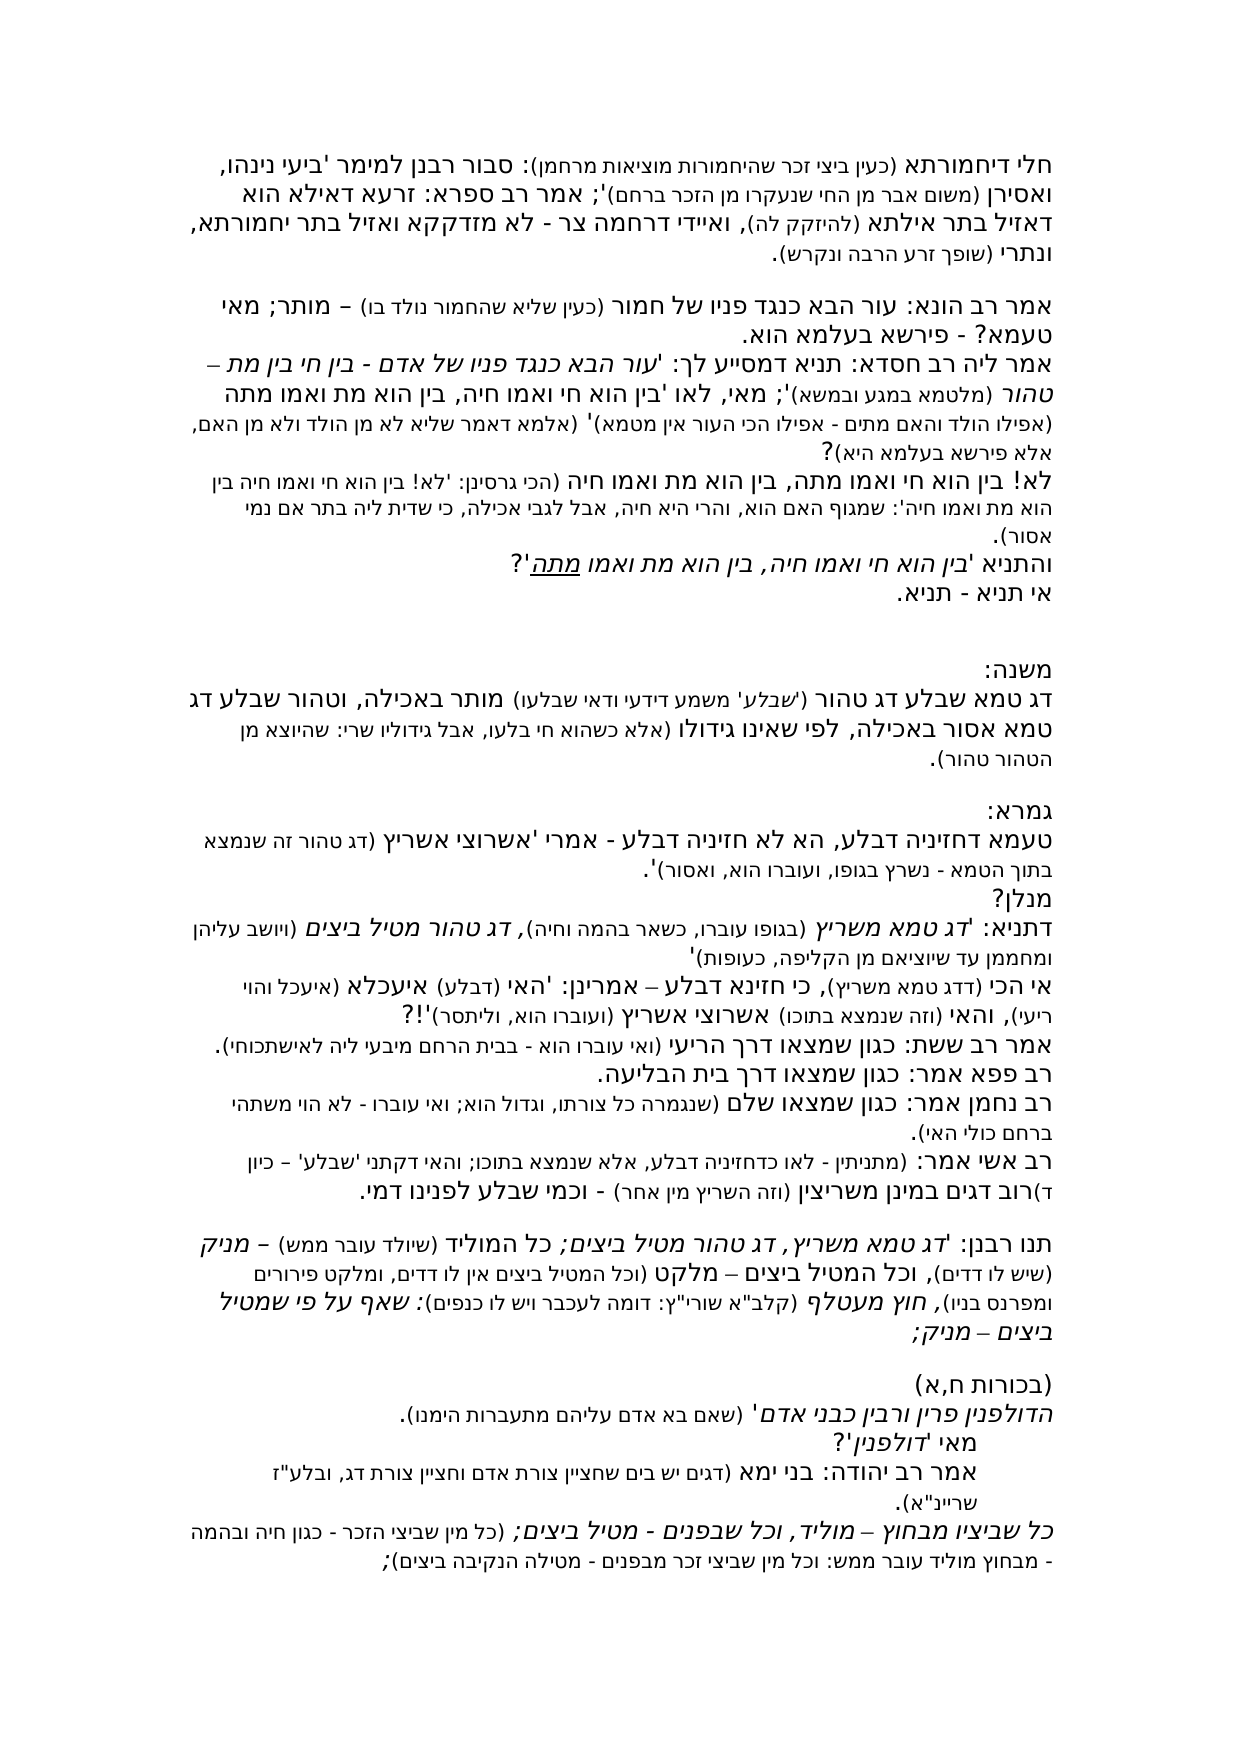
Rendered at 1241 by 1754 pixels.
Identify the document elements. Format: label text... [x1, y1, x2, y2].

text אמר רב ששת: כגון שמצאו דרך הריעי (ואי עוברו הוא - בבית הרחם מיבעי ליה לאישתכוחי). [187, 1030, 1053, 1059]
text רב פפא אמר: כגון שמצאו דרך בית הבליעה. [187, 1059, 1053, 1088]
text אמר רב יהודה: בני ימא (דגים יש בים שחציין צורת אדם וחציין צורת דג, ובלע"ז שריינ"א). [187, 1458, 978, 1516]
text והתניא 'בין הוא חי ואמו חיה, בין הוא מת ואמו מתה'? [187, 549, 1053, 578]
text רב אשי אמר: (מתניתין - לאו כדחזיניה דבלע, אלא שנמצא בתוכו; והאי דקתני 'שבלע' – כיון ד)רוב דגים במינן משריצין (וזה השריץ מין אחר) - וכמי שבלע לפנינו דמי. [187, 1147, 1053, 1205]
text משנה: [187, 656, 1053, 685]
text אמר רב הונא: עור הבא כנגד פניו של חמור (כעין שליא שהחמור נולד בו) – מותר; מאי טעמא? - פירשא בעלמא הוא. [187, 291, 1053, 349]
text הדולפנין פרין ורבין כבני אדם' (שאם בא אדם עליהם מתעברות הימנו). [187, 1399, 1053, 1428]
text דג טמא שבלע דג טהור ('שבלע' משמע דידעי ודאי שבלעו) מותר באכילה, וטהור שבלע דג טמא אסור באכילה, לפי שאינו גידולו (אלא כשהוא חי בלעו, אבל גידוליו שרי: שהיוצא מן הטהור טהור). [187, 685, 1053, 772]
text כל שביציו מבחוץ – מוליד, וכל שבפנים - מטיל ביצים; (כל מין שביצי הזכר - כגון חיה ובהמה - מבחוץ מוליד עובר ממש: וכל מין שביצי זכר מבפנים - מטילה הנקיבה ביצים); [187, 1516, 1053, 1574]
text מנלן? [187, 884, 1053, 913]
text גמרא: [187, 796, 1053, 826]
text לא! בין הוא חי ואמו מתה, בין הוא מת ואמו חיה (הכי גרסינן: 'לא! בין הוא חי ואמו חיה בין הוא מת ואמו חיה': שמגוף האם הוא, והרי היא חיה, אבל לגבי אכילה, כי שדית ליה בתר אם נמי אסור). [187, 466, 1053, 549]
text אמר ליה רב חסדא: תניא דמסייע לך: 'עור הבא כנגד פניו של אדם - בין חי בין מת – טהור (מלטמא במגע ובמשא)'; מאי, לאו 'בין הוא חי ואמו חיה, בין הוא מת ואמו מתה (אפילו הולד והאם מתים - אפילו הכי העור אין מטמא)' (אלמא דאמר שליא לא מן הולד ולא מן האם, אלא פירשא בעלמא היא)? [187, 349, 1053, 466]
text דתניא: 'דג טמא משריץ (בגופו עוברו, כשאר בהמה וחיה), דג טהור מטיל ביצים (ויושב עליהן ומחממן עד שיוציאם מן הקליפה, כעופות)' [187, 913, 1053, 971]
text אי הכי (דדג טמא משריץ), כי חזינא דבלע – אמרינן: 'האי (דבלע) איעכלא (איעכל והוי ריעי), והאי (וזה שנמצא בתוכו) אשרוצי אשריץ (ועוברו הוא, וליתסר)'!? [187, 971, 1053, 1030]
text תנו רבנן: 'דג טמא משריץ, דג טהור מטיל ביצים; כל המוליד (שיולד עובר ממש) – מניק (שיש לו דדים), וכל המטיל ביצים – מלקט (וכל המטיל ביצים אין לו דדים, ומלקט פירורים ומפרנס בניו), חוץ מעטלף (קלב"א שורי"ץ: דומה לעכבר ויש לו כנפים): שאף על פי שמטיל ביצים – מניק; [187, 1229, 1053, 1346]
text (בכורות ח,א) [187, 1370, 1053, 1399]
text רב נחמן אמר: כגון שמצאו שלם (שנגמרה כל צורתו, וגדול הוא; ואי עוברו - לא הוי משתהי ברחם כולי האי). [187, 1088, 1053, 1147]
text אי תניא - תניא. [187, 578, 1053, 607]
text חלי דיחמורתא (כעין ביצי זכר שהיחמורות מוציאות מרחמן): סבור רבנן למימר 'ביעי נינהו, ואסירן (משום אבר מן החי שנעקרו מן הזכר ברחם)'; אמר רב ספרא: זרעא דאילא הוא דאזיל בתר אילתא (להיזקק לה), ואיידי דרחמה צר - לא מזדקקא ואזיל בתר יחמורתא, ונתרי (שופך זרע הרבה ונקרש). [187, 150, 1053, 267]
text טעמא דחזיניה דבלע, הא לא חזיניה דבלע - אמרי 'אשרוצי אשריץ (דג טהור זה שנמצא בתוך הטמא - נשרץ בגופו, ועוברו הוא, ואסור)'. [187, 826, 1053, 884]
text מאי 'דולפנין'? [187, 1428, 978, 1458]
